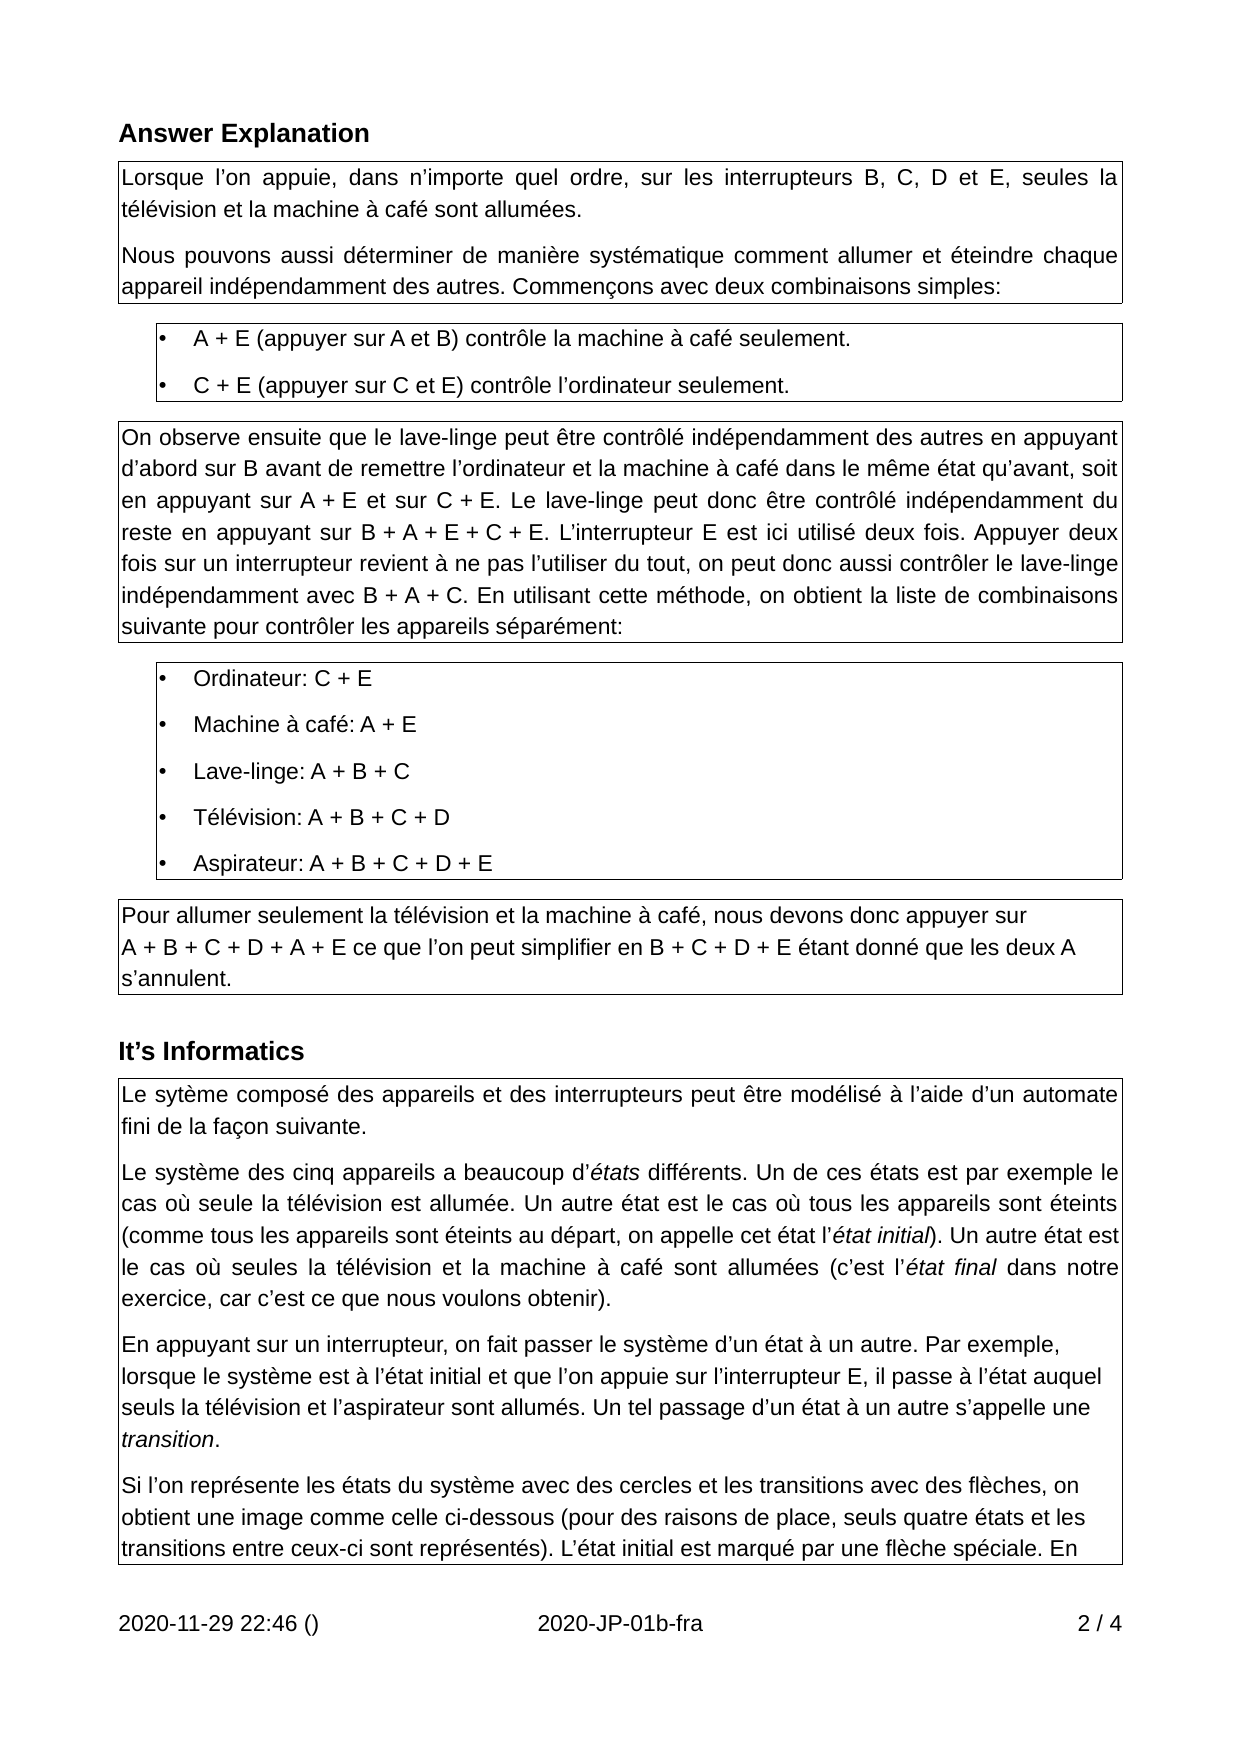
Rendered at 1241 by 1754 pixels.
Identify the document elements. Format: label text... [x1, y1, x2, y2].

subtitle It’s Informatics [118, 1035, 1122, 1066]
text En appuyant sur un interrupteur, on fait passer le système d’un état à un autre. Par exemple, lorsque le système est à l’état initial et que l’on appuie sur l’interrupteur E, il passe à l’état auquel seuls la télévision et l’aspirateur sont allumés. Un tel passage d’un état à un autre s’appelle une transition. [119, 1328, 1122, 1452]
list Aspirateur: A + B + C + D + E [157, 847, 1122, 879]
text Pour allumer seulement la télévision et la machine à café, nous devons donc appuyer sur A + B + C + D + A + E ce que l’on peut simplifier en B + C + D + E étant donné que les deux A s’annulent. [119, 900, 1122, 994]
list A + E (appuyer sur A et B) contrôle la machine à café seulement. [157, 324, 1122, 352]
list Machine à café: A + E [157, 708, 1122, 738]
text On observe ensuite que le lave-linge peut être contrôlé indépendamment des autres en appuyant d’abord sur B avant de remettre l’ordinateur et la machine à café dans le même état qu’avant, soit en appuyant sur A + E et sur C + E. Le lave-linge peut donc être contrôlé indépendamment du reste en appuyant sur B + A + E + C + E. L’interrupteur E est ici utilisé deux fois. Appuyer deux fois sur un interrupteur revient à ne pas l’utiliser du tout, on peut donc aussi contrôler le lave-linge indépendamment avec B + A + C. En utilisant cette méthode, on obtient la liste de combinaisons suivante pour contrôler les appareils séparément: [119, 422, 1122, 642]
list C + E (appuyer sur C et E) contrôle l’ordinateur seulement. [157, 368, 1122, 401]
subtitle Answer Explanation [118, 118, 1122, 148]
list Ordinateur: C + E [157, 663, 1122, 692]
list Télévision: A + B + C + D [157, 801, 1122, 830]
text Le système des cinq appareils a beaucoup d’états différents. Un de ces états est par exemple le cas où seule la télévision est allumée. Un autre état est le cas où tous les appareils sont éteints (comme tous les appareils sont éteints au départ, on appelle cet état l’état initial). Un autre état est le cas où seules la télévision et la machine à café sont allumées (c’est l’état final dans notre exercice, car c’est ce que nous voulons obtenir). [119, 1156, 1122, 1311]
text Le sytème composé des appareils et des interrupteurs peut être modélisé à l’aide d’un automate fini de la façon suivante. [119, 1079, 1122, 1139]
text Nous pouvons aussi déterminer de manière systématique comment allumer et éteindre chaque appareil indépendamment des autres. Commençons avec deux combinaisons simples: [119, 239, 1122, 303]
text Lorsque l’on appuie, dans n’importe quel ordre, sur les interrupteurs B, C, D et E, seules la télévision et la machine à café sont allumées. [119, 162, 1122, 222]
list Lave-linge: A + B + C [157, 754, 1122, 784]
text Si l’on représente les états du système avec des cercles et les transitions avec des flèches, on obtient une image comme celle ci-dessous (pour des raisons de place, seuls quatre états et les transitions entre ceux-ci sont représentés). L’état initial est marqué par une flèche spéciale. En [119, 1469, 1122, 1564]
